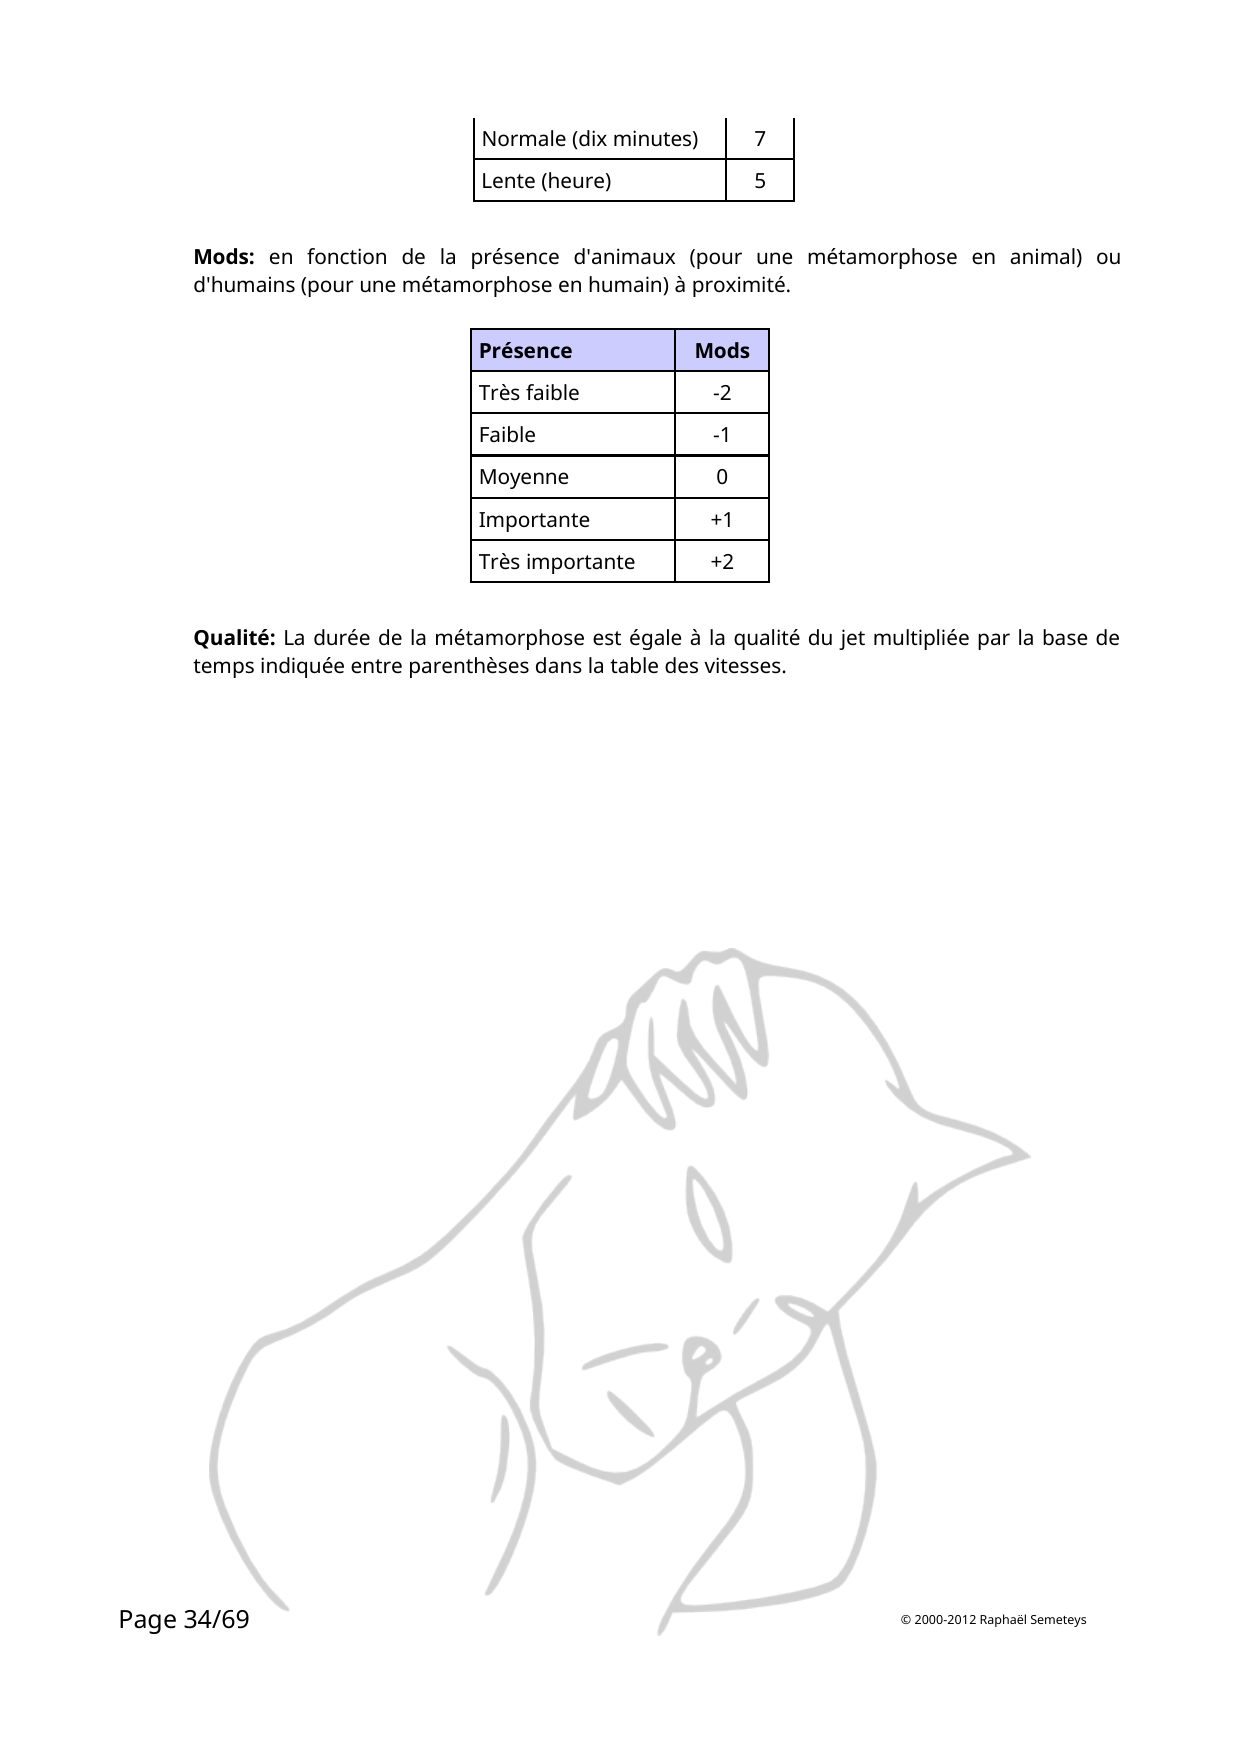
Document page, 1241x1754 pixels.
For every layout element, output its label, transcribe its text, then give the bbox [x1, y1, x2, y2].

table_cell +1 [676, 499, 768, 539]
table_header Mods [676, 330, 768, 370]
table_cell 0 [676, 457, 768, 497]
table_cell Très importante [472, 541, 674, 581]
text Qualité: La durée de la métamorphose est égale à la qualité du jet multipliée par la base de temps indiquée entre parenthèses dans la table des vitesses. [193, 623, 1122, 679]
table_cell Faible [472, 414, 674, 454]
table_cell +2 [676, 541, 768, 581]
table_cell Moyenne [472, 457, 674, 497]
text Mods: en fonction de la présence d'animaux (pour une métamorphose en animal) ou d'humains (pour une métamorphose en humain) à proximité. [193, 242, 1122, 299]
table_header Présence [472, 330, 674, 370]
table_cell Normale (dix minutes) [475, 118, 725, 158]
table_cell -2 [676, 372, 768, 412]
table_cell -1 [676, 414, 768, 454]
table_cell 5 [727, 160, 793, 200]
picture [220, 948, 1021, 1636]
table_cell Très faible [472, 372, 674, 412]
table_cell Lente (heure) [475, 160, 725, 200]
table_cell Importante [472, 499, 674, 539]
table_cell 7 [727, 118, 793, 158]
